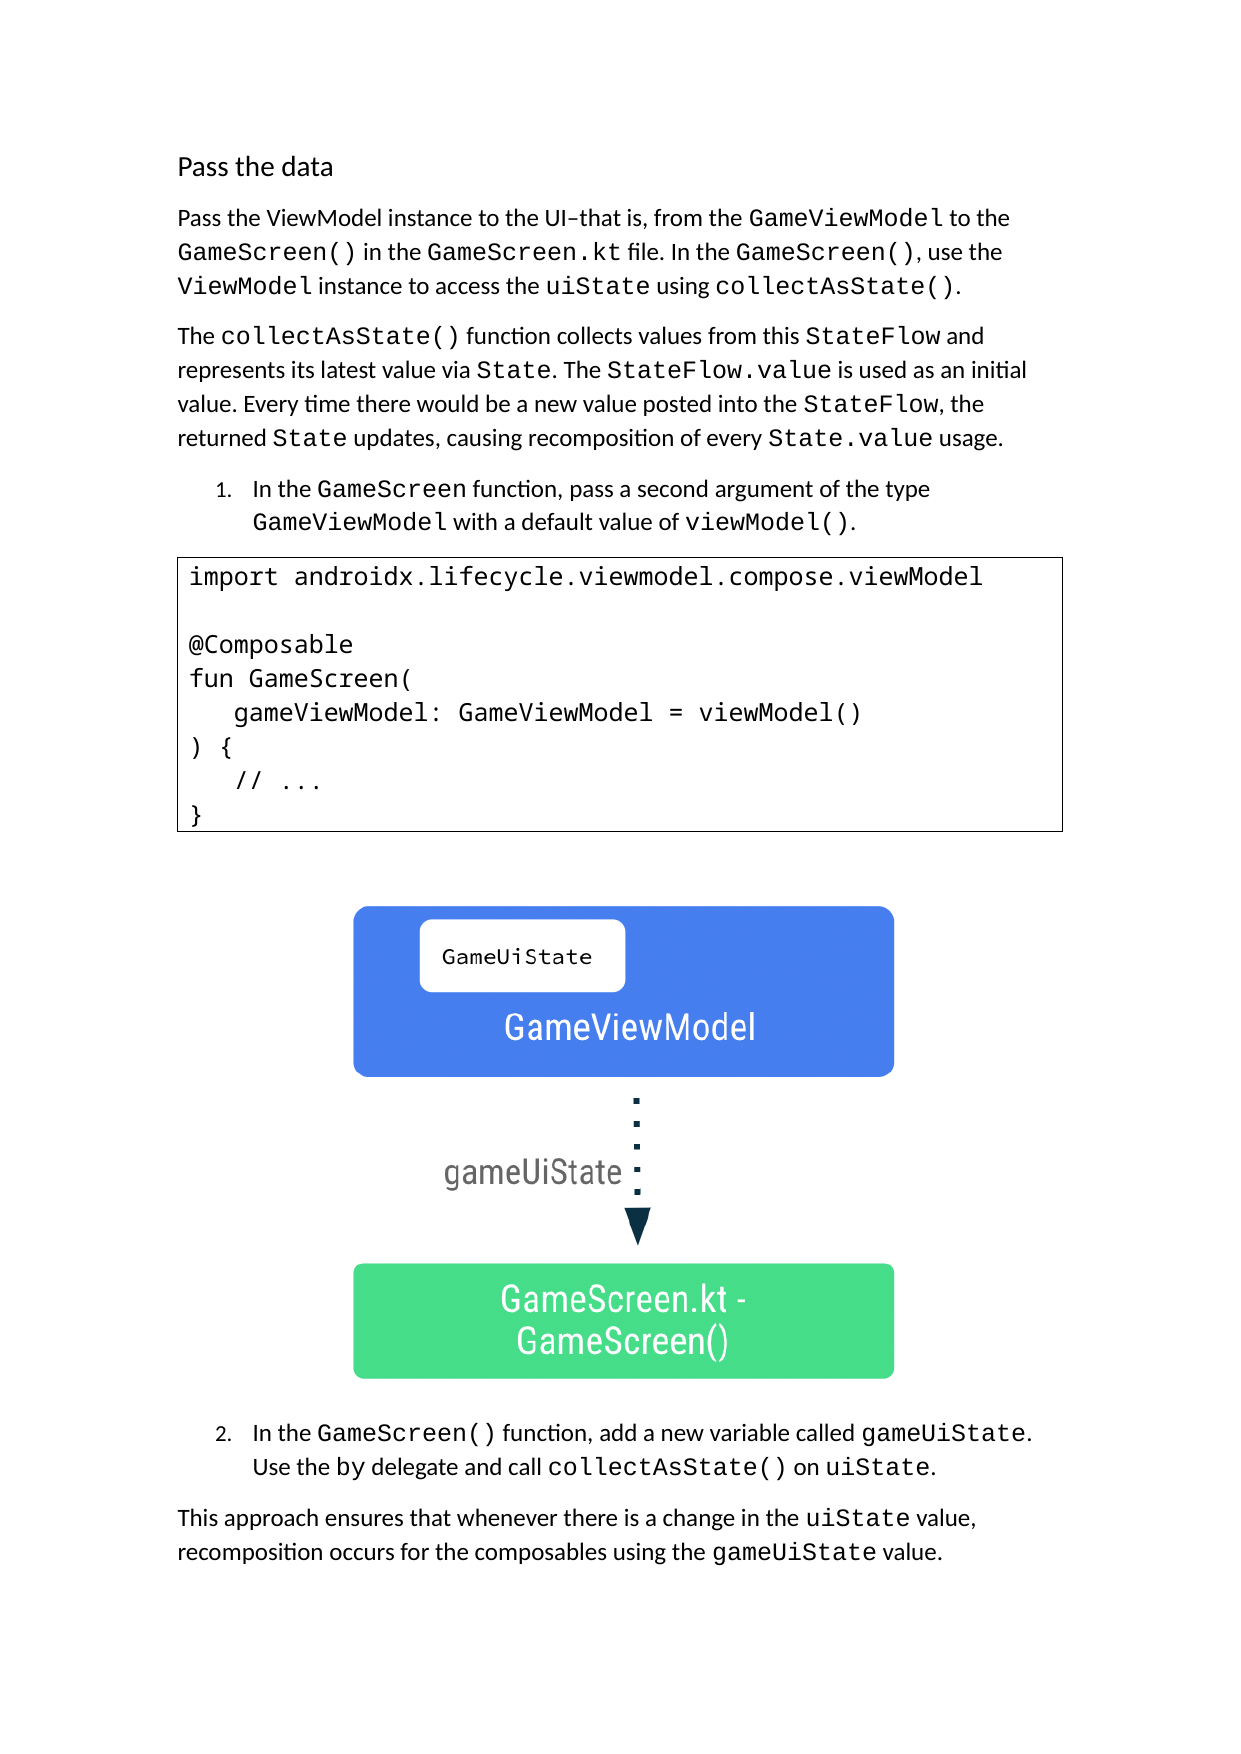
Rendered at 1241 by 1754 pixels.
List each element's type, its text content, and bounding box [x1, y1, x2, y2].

list In the GameScreen function, pass a second argument of the type GameViewModel with a default value of viewModel(). [215, 473, 1063, 538]
table_header import androidx.lifecycle.viewmodel.compose.viewModel @Composable fun GameScreen( gameViewModel: GameViewModel = viewModel() ) { // ... } [178, 558, 1062, 831]
list In the GameScreen() function, add a new variable called gameUiState. Use the by delegate and call collectAsState() on uiState. [215, 1417, 1063, 1483]
text This approach ensures that whenever there is a change in the uiState value, recomposition occurs for the composables using the gameUiState value. [177, 1502, 1063, 1568]
text The collectAsState() function collects values from this StateFlow and represents its latest value via State. The StateFlow.value is used as an initial value. Every time there would be a new value posted into the StateFlow, the returned State updates, causing recomposition of every State.value usage. [177, 321, 1063, 454]
text Pass the ViewModel instance to the UI–that is, from the GameViewModel to the GameScreen() in the GameScreen.kt file. In the GameScreen(), use the ViewModel instance to access the uiState using collectAsState(). [177, 202, 1063, 302]
text Pass the data [177, 148, 1063, 183]
